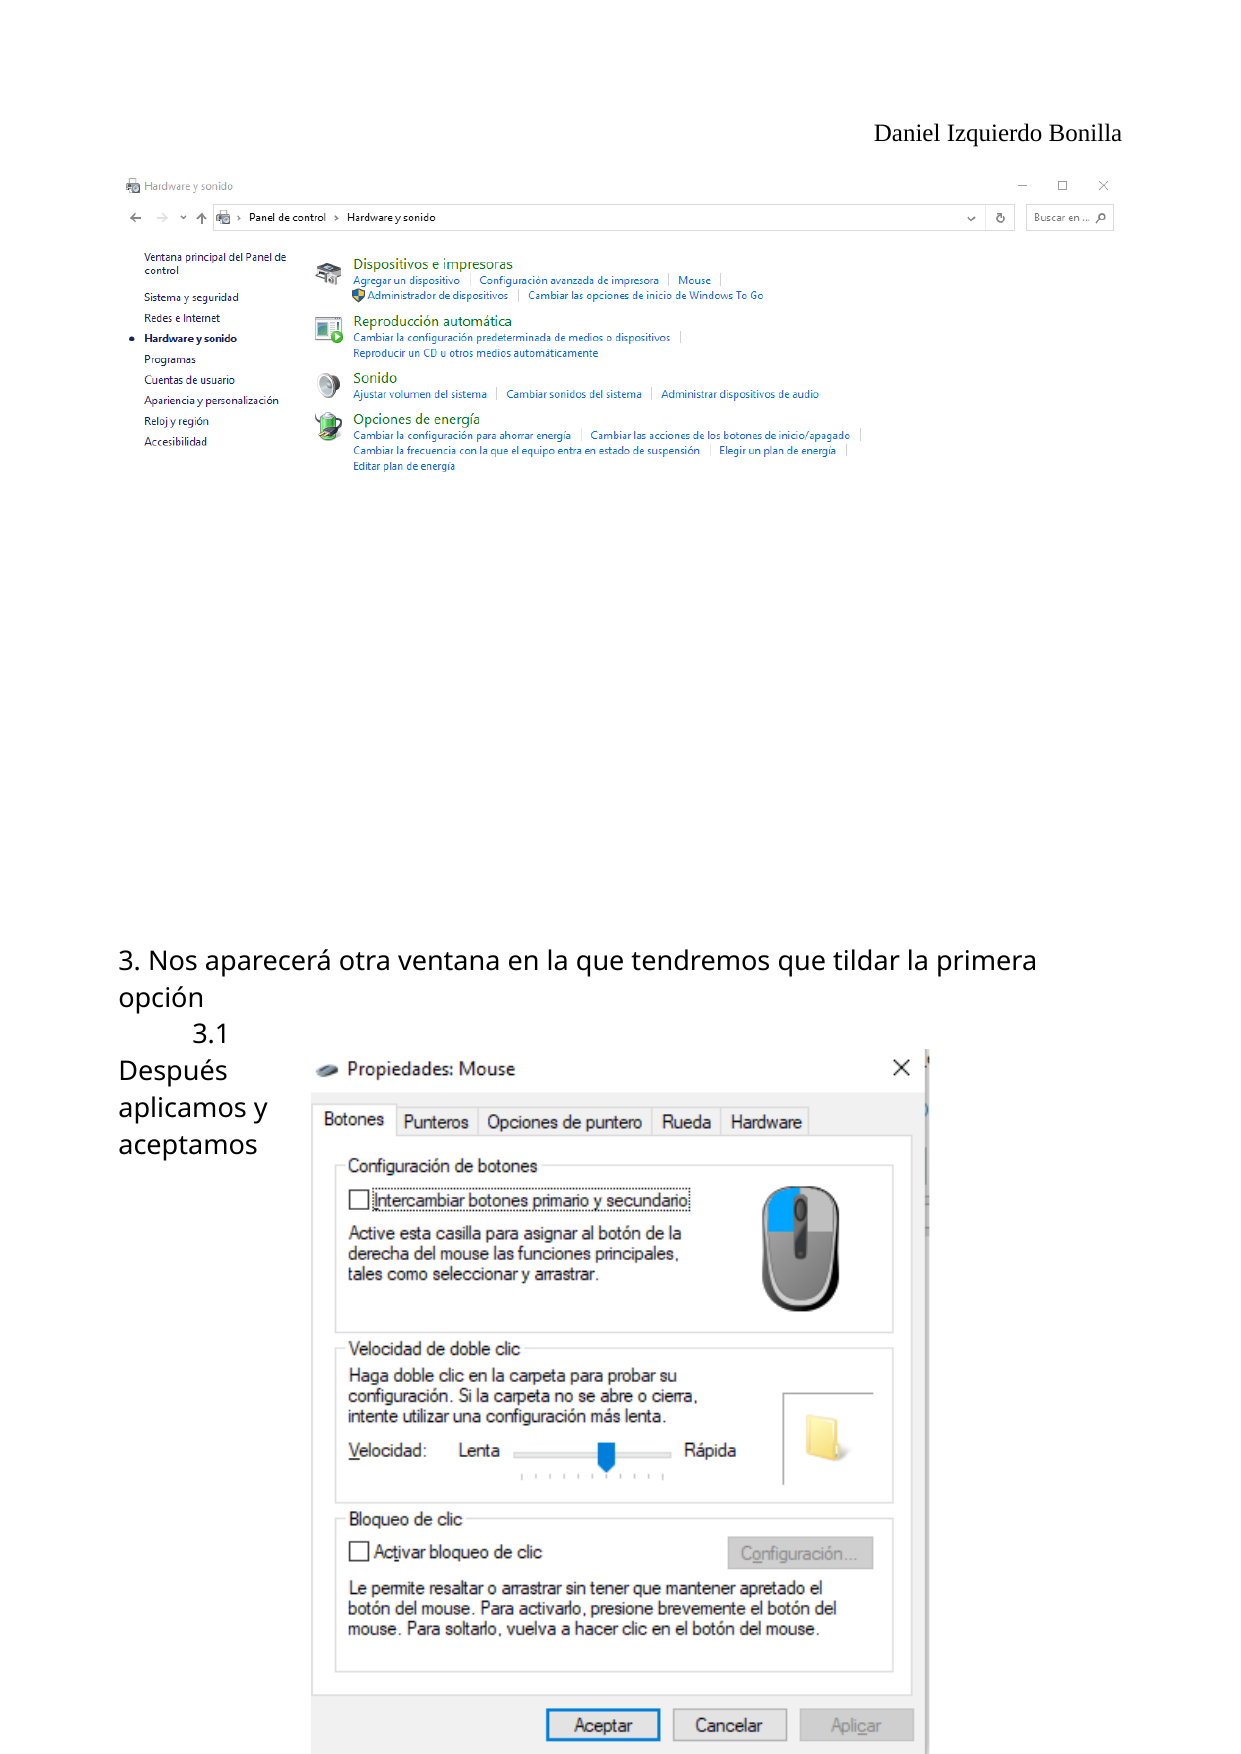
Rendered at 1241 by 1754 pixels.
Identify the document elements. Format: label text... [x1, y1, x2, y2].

picture [118, 176, 1123, 610]
text 3.1 Después aplicamos y aceptamos [118, 1015, 1122, 1162]
picture [310, 1049, 930, 1754]
text 3. Nos aparecerá otra ventana en la que tendremos que tildar la primera opción [118, 941, 1122, 1015]
